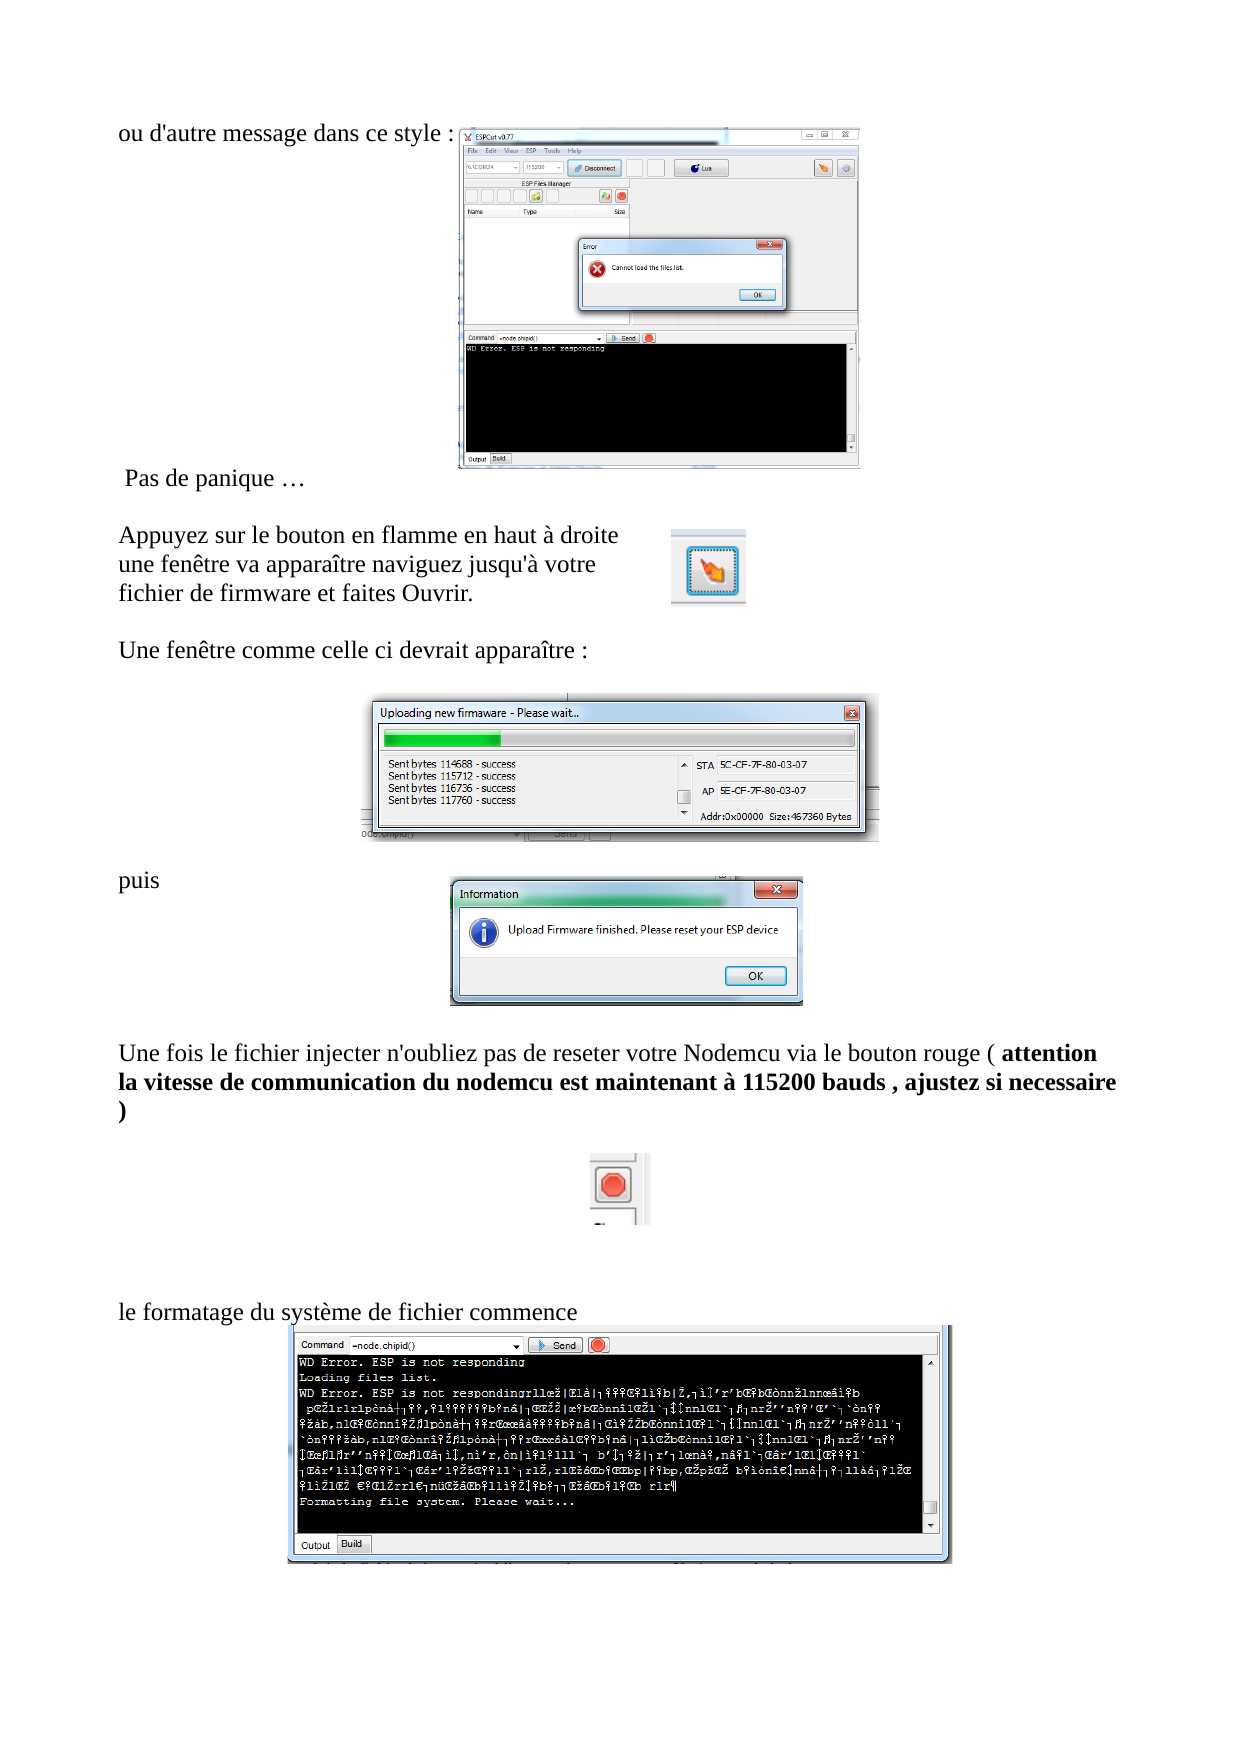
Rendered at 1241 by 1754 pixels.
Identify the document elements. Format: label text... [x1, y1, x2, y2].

text Pas de panique … [118, 463, 1122, 521]
picture [589, 1153, 651, 1225]
picture [458, 127, 861, 469]
text Appuyez sur le bouton en flamme en haut à droite [118, 521, 1122, 549]
text le formatage du système de fichier commence [118, 1297, 1122, 1326]
text Une fenêtre comme celle ci devrait apparaître : [118, 636, 1122, 664]
picture [450, 876, 803, 1006]
text [747, 549, 1122, 578]
picture [287, 1325, 953, 1564]
text puis [118, 866, 1122, 894]
text une fenêtre va apparaître naviguez jusqu'à votre [118, 549, 671, 578]
text [747, 578, 1122, 607]
picture [671, 529, 747, 607]
text fichier de firmware et faites Ouvrir. [118, 578, 671, 607]
text Une fois le fichier injecter n'oubliez pas de reseter votre Nodemcu via le bouton rouge ( attention la vitesse de communication du nodemcu est maintenant à 115200 bauds , ajustez si necessaire ) [118, 1038, 1122, 1124]
picture [361, 693, 879, 842]
text ou d'autre message dans ce style : [118, 118, 1122, 147]
